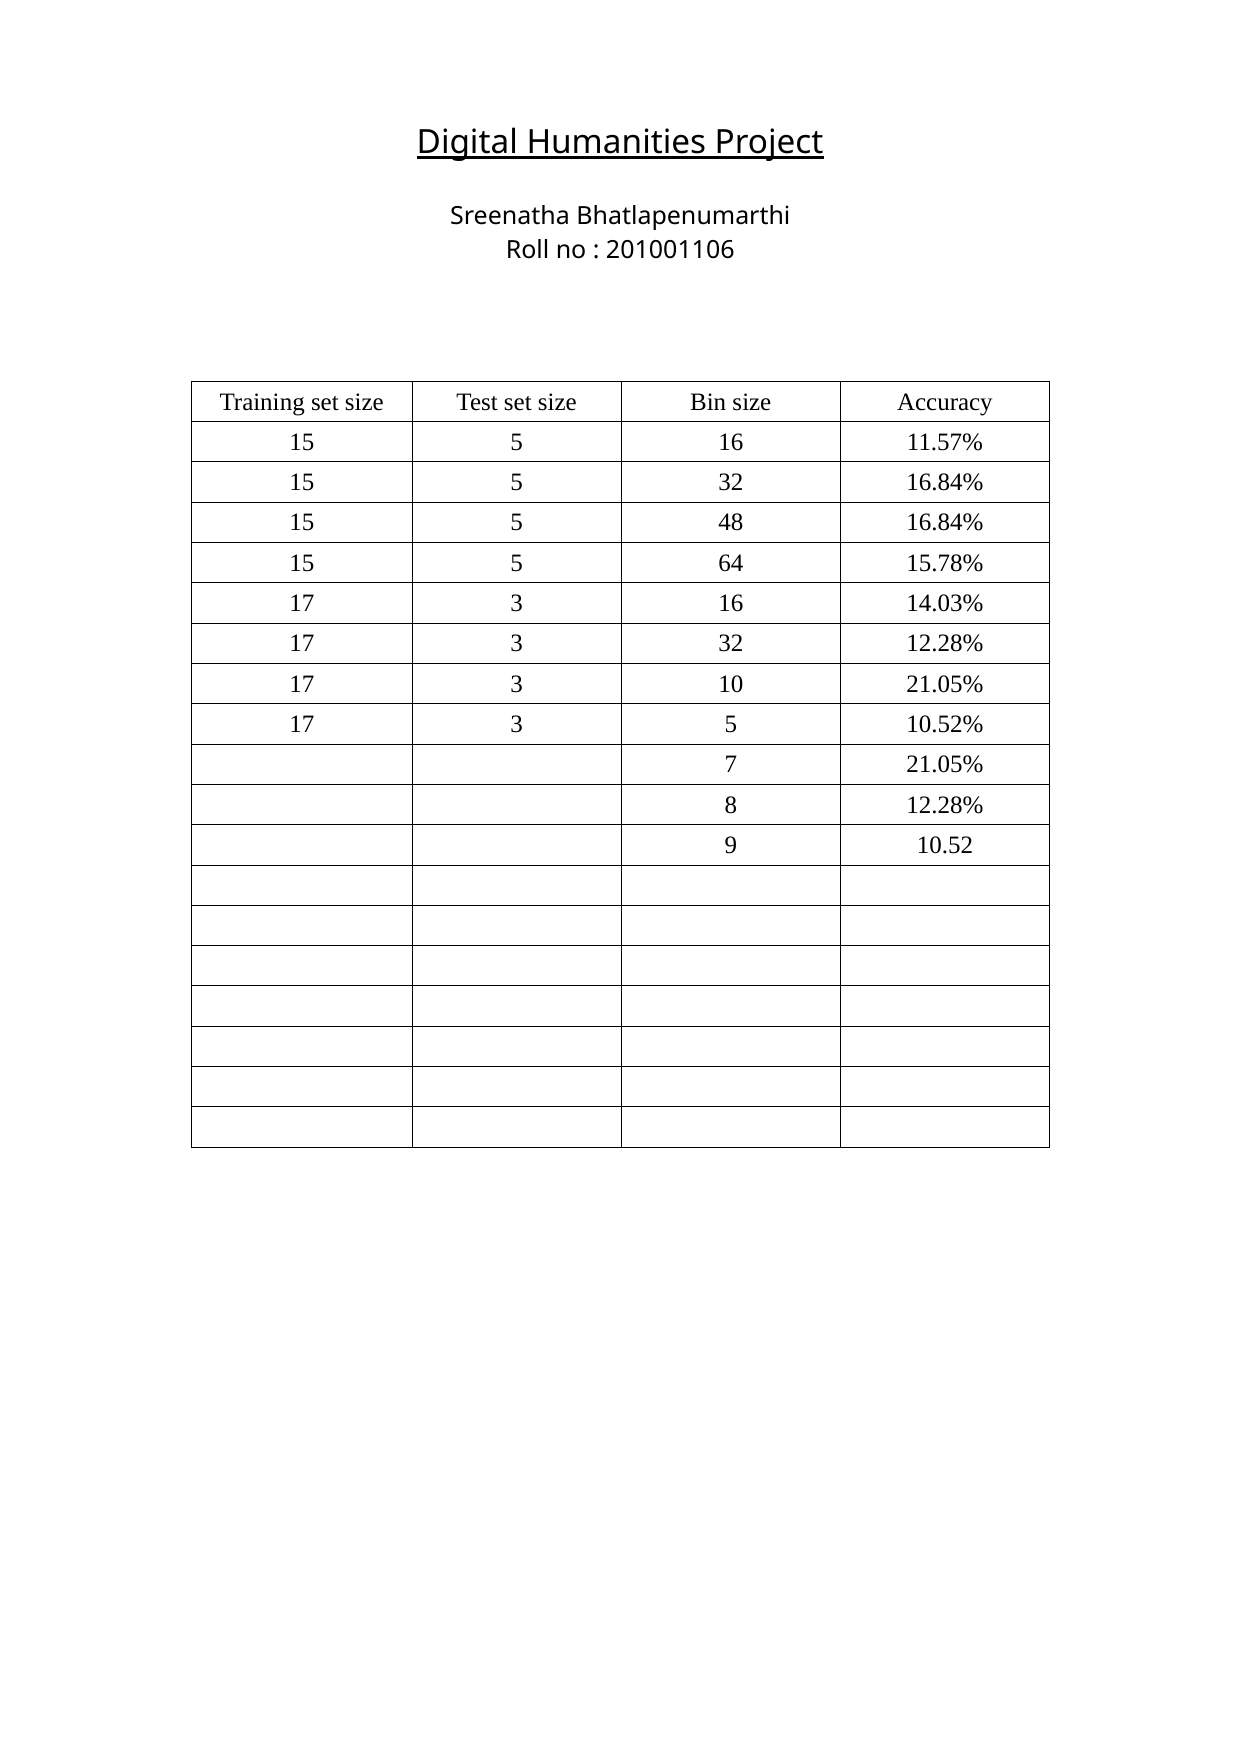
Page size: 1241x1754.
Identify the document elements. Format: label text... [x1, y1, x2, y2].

table_cell [622, 946, 840, 985]
table_cell 10.52 [841, 825, 1049, 864]
table_cell 17 [192, 704, 412, 743]
table_cell 64 [622, 543, 840, 582]
table_cell 5 [413, 462, 621, 502]
table_cell 5 [622, 704, 840, 743]
table_cell [841, 1067, 1049, 1106]
table_cell [413, 785, 621, 824]
table_cell 3 [413, 664, 621, 703]
table_cell [841, 906, 1049, 945]
table_cell 5 [413, 503, 621, 542]
table_cell [192, 1107, 412, 1147]
table_cell 12.28% [841, 624, 1049, 663]
table_cell 9 [622, 825, 840, 864]
table_cell [622, 1067, 840, 1106]
table_cell 3 [413, 583, 621, 623]
table_cell 15 [192, 543, 412, 582]
table_cell [841, 946, 1049, 985]
table_cell [192, 745, 412, 784]
table_cell 16 [622, 583, 840, 623]
table_cell [622, 1027, 840, 1066]
table_cell 21.05% [841, 745, 1049, 784]
table_cell 32 [622, 624, 840, 663]
table_cell 14.03% [841, 583, 1049, 623]
table_cell 17 [192, 664, 412, 703]
table_cell [622, 986, 840, 1026]
table_cell [192, 986, 412, 1026]
table_cell [192, 825, 412, 864]
table_cell [192, 785, 412, 824]
table_cell 48 [622, 503, 840, 542]
table_cell 12.28% [841, 785, 1049, 824]
table_cell [192, 1067, 412, 1106]
table_cell 15 [192, 422, 412, 461]
table_cell 16.84% [841, 462, 1049, 502]
table_cell 10.52% [841, 704, 1049, 743]
table_cell 3 [413, 704, 621, 743]
table_cell 32 [622, 462, 840, 502]
table_cell [192, 906, 412, 945]
table_cell 5 [413, 543, 621, 582]
table_cell [841, 1107, 1049, 1147]
table_cell [192, 1027, 412, 1066]
table_cell 11.57% [841, 422, 1049, 461]
table_cell 16.84% [841, 503, 1049, 542]
text Digital Humanities Project [118, 118, 1122, 163]
table_cell [192, 866, 412, 905]
table_cell [413, 1027, 621, 1066]
table_cell 15 [192, 503, 412, 542]
table_cell [841, 986, 1049, 1026]
table_cell 7 [622, 745, 840, 784]
table_cell 8 [622, 785, 840, 824]
table_cell [413, 1107, 621, 1147]
table_cell [841, 1027, 1049, 1066]
table_header Training set size [192, 382, 412, 421]
table_cell [413, 986, 621, 1026]
table_cell 3 [413, 624, 621, 663]
table_cell [413, 825, 621, 864]
table_cell 15.78% [841, 543, 1049, 582]
table_cell 10 [622, 664, 840, 703]
table_header Test set size [413, 382, 621, 421]
table_cell [413, 1067, 621, 1106]
table_cell [622, 866, 840, 905]
table_cell 17 [192, 583, 412, 623]
table_cell 5 [413, 422, 621, 461]
table_cell 21.05% [841, 664, 1049, 703]
table_cell [413, 745, 621, 784]
table_cell [413, 946, 621, 985]
table_cell [622, 1107, 840, 1147]
table_cell [413, 906, 621, 945]
table_cell [413, 866, 621, 905]
table_cell [622, 906, 840, 945]
table_cell 17 [192, 624, 412, 663]
table_header Accuracy [841, 382, 1049, 421]
table_cell 15 [192, 462, 412, 502]
table_cell [841, 866, 1049, 905]
table_cell [192, 946, 412, 985]
table_header Bin size [622, 382, 840, 421]
table_cell 16 [622, 422, 840, 461]
text Roll no : 201001106 [118, 232, 1122, 266]
text Sreenatha Bhatlapenumarthi [118, 198, 1122, 232]
